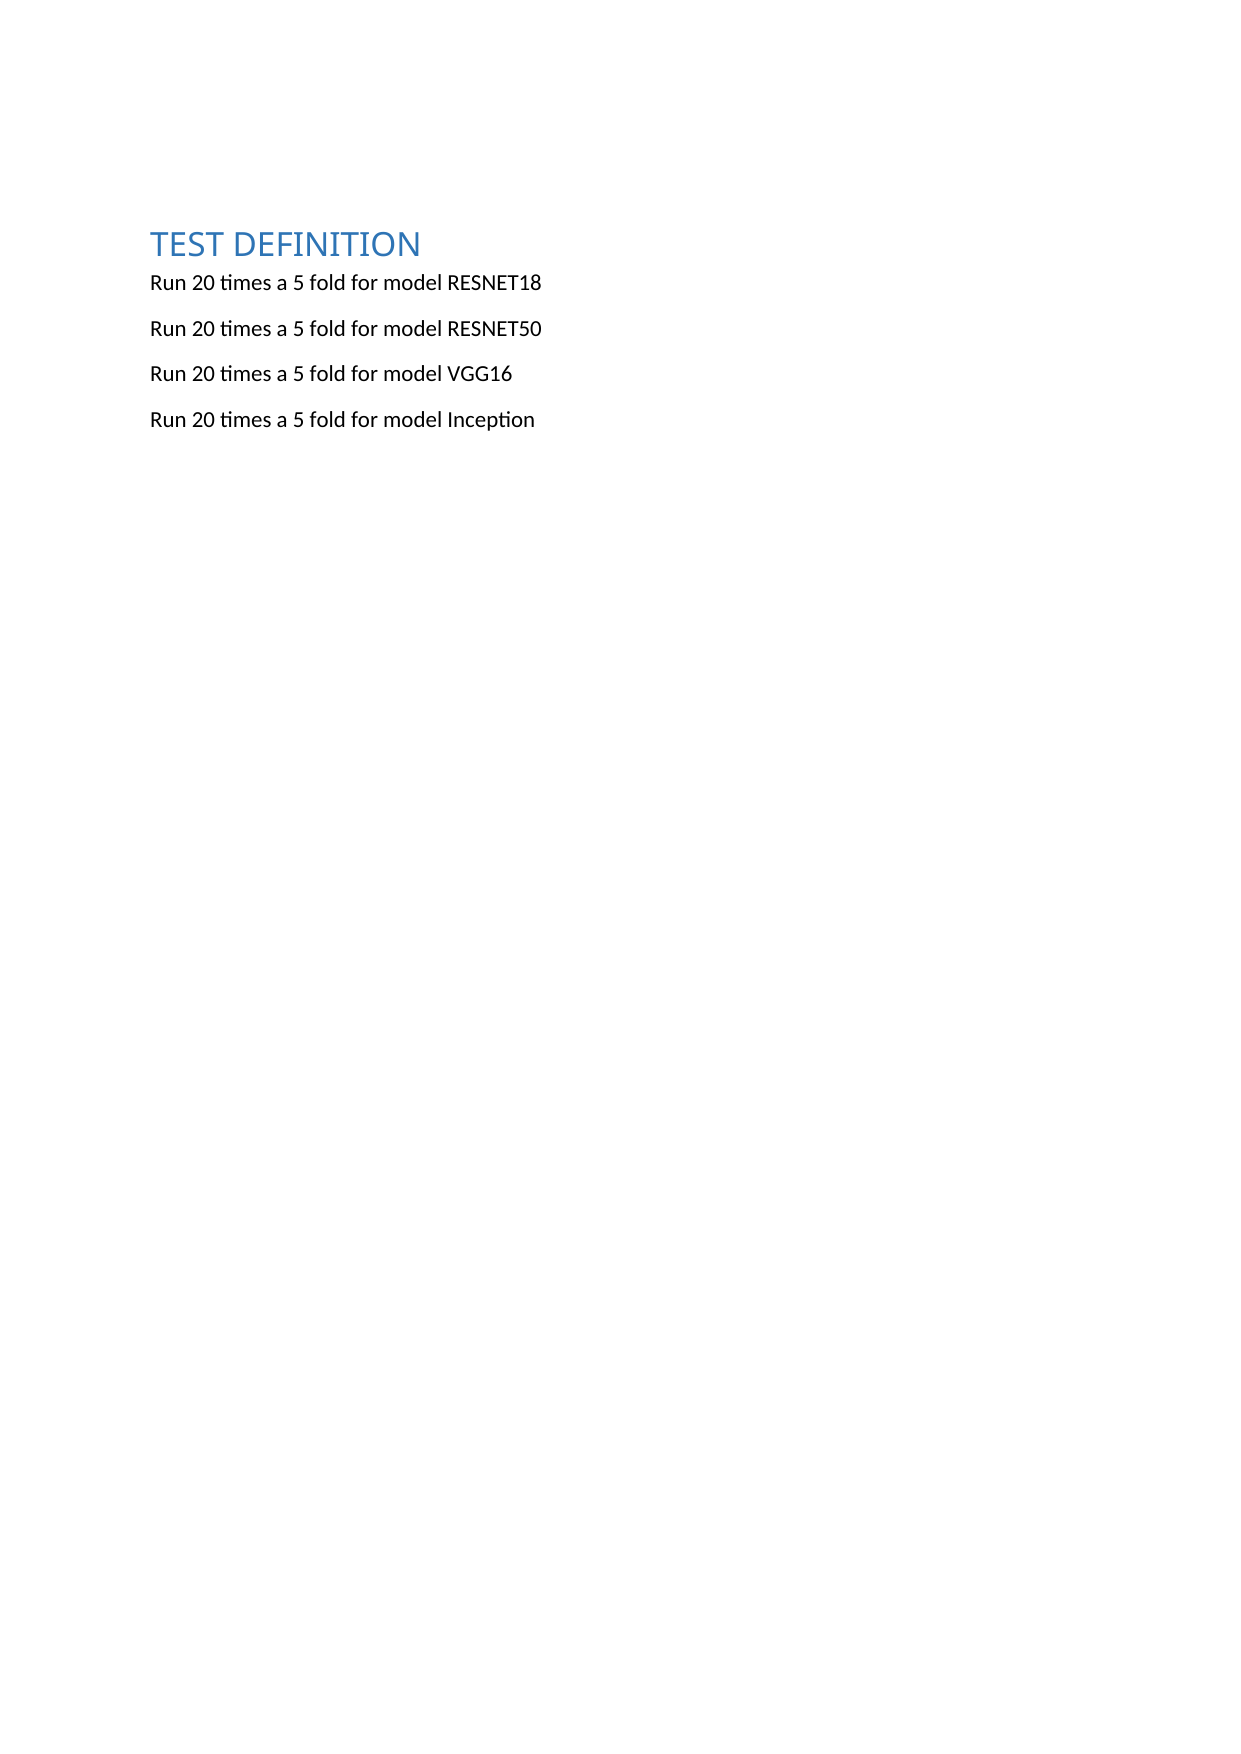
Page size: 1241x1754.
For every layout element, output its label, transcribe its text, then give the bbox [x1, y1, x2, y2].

text Run 20 times a 5 fold for model RESNET18 [150, 268, 1090, 296]
text Run 20 times a 5 fold for model RESNET50 [150, 314, 1090, 342]
subtitle TEST DEFINITION [150, 221, 1090, 266]
text Run 20 times a 5 fold for model VGG16 [150, 359, 1090, 387]
text Run 20 times a 5 fold for model Inception [150, 405, 1090, 433]
